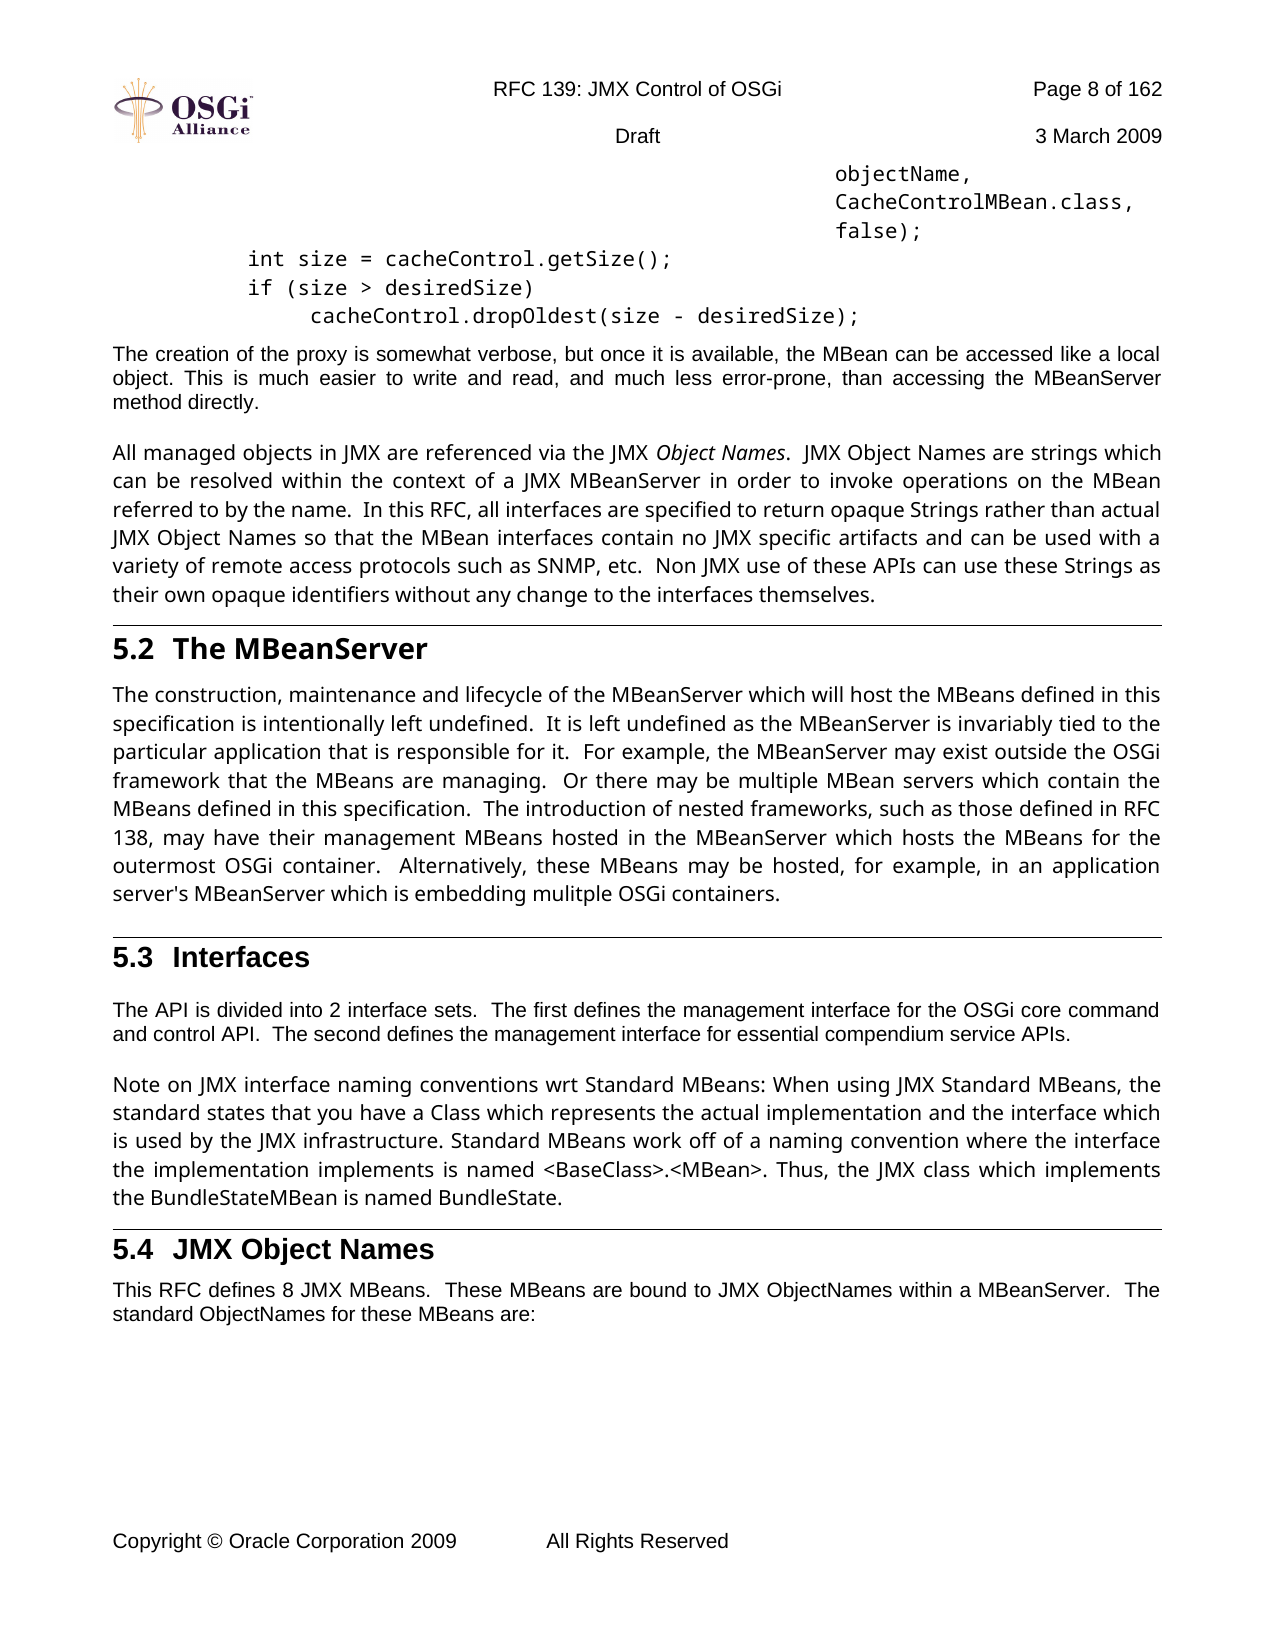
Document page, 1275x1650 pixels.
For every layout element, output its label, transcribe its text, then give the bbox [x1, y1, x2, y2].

text The creation of the proxy is somewhat verbose, but once it is available, the MBean can be accessed like a local object. This is much easier to write and read, and much less error-prone, than accessing the MBeanServer method directly. [112, 342, 1162, 414]
picture [114, 78, 254, 143]
subtitle The MBeanServer [112, 626, 1162, 668]
text objectName, CacheControlMBean.class, false); int size = cacheControl.getSize(); if (size > desiredSize) cacheControl.dropOldest(size - desiredSize); [247, 159, 1162, 329]
text The API is divided into 2 interface sets. The first defines the management interface for the OSGi core command and control API. The second defines the management interface for essential compendium service APIs. [112, 998, 1162, 1046]
subtitle JMX Object Names [112, 1230, 1162, 1265]
subtitle Interfaces [112, 938, 1162, 974]
text The construction, maintenance and lifecycle of the MBeanServer which will host the MBeans defined in this specification is intentionally left undefined. It is left undefined as the MBeanServer is invariably tied to the particular application that is responsible for it. For example, the MBeanServer may exist outside the OSGi framework that the MBeans are managing. Or there may be multiple MBean servers which contain the MBeans defined in this specification. The introduction of nested frameworks, such as those defined in RFC 138, may have their management MBeans hosted in the MBeanServer which hosts the MBeans for the outermost OSGi container. Alternatively, these MBeans may be hosted, for example, in an application server's MBeanServer which is embedding mulitple OSGi containers. [112, 681, 1162, 908]
text Note on JMX interface naming conventions wrt Standard MBeans: When using JMX Standard MBeans, the standard states that you have a Class which represents the actual implementation and the interface which is used by the JMX infrastructure. Standard MBeans work off of a naming convention where the interface the implementation implements is named <BaseClass>.<MBean>. Thus, the JMX class which implements the BundleStateMBean is named BundleState. [112, 1070, 1162, 1212]
text This RFC defines 8 JMX MBeans. These MBeans are bound to JMX ObjectNames within a MBeanServer. The standard ObjectNames for these MBeans are: [112, 1278, 1162, 1326]
text All managed objects in JMX are referenced via the JMX Object Names. JMX Object Names are strings which can be resolved within the context of a JMX MBeanServer in order to invoke operations on the MBean referred to by the name. In this RFC, all interfaces are specified to return opaque Strings rather than actual JMX Object Names so that the MBean interfaces contain no JMX specific artifacts and can be used with a variety of remote access protocols such as SNMP, etc. Non JMX use of these APIs can use these Strings as their own opaque identifiers without any change to the interfaces themselves. [112, 438, 1162, 608]
